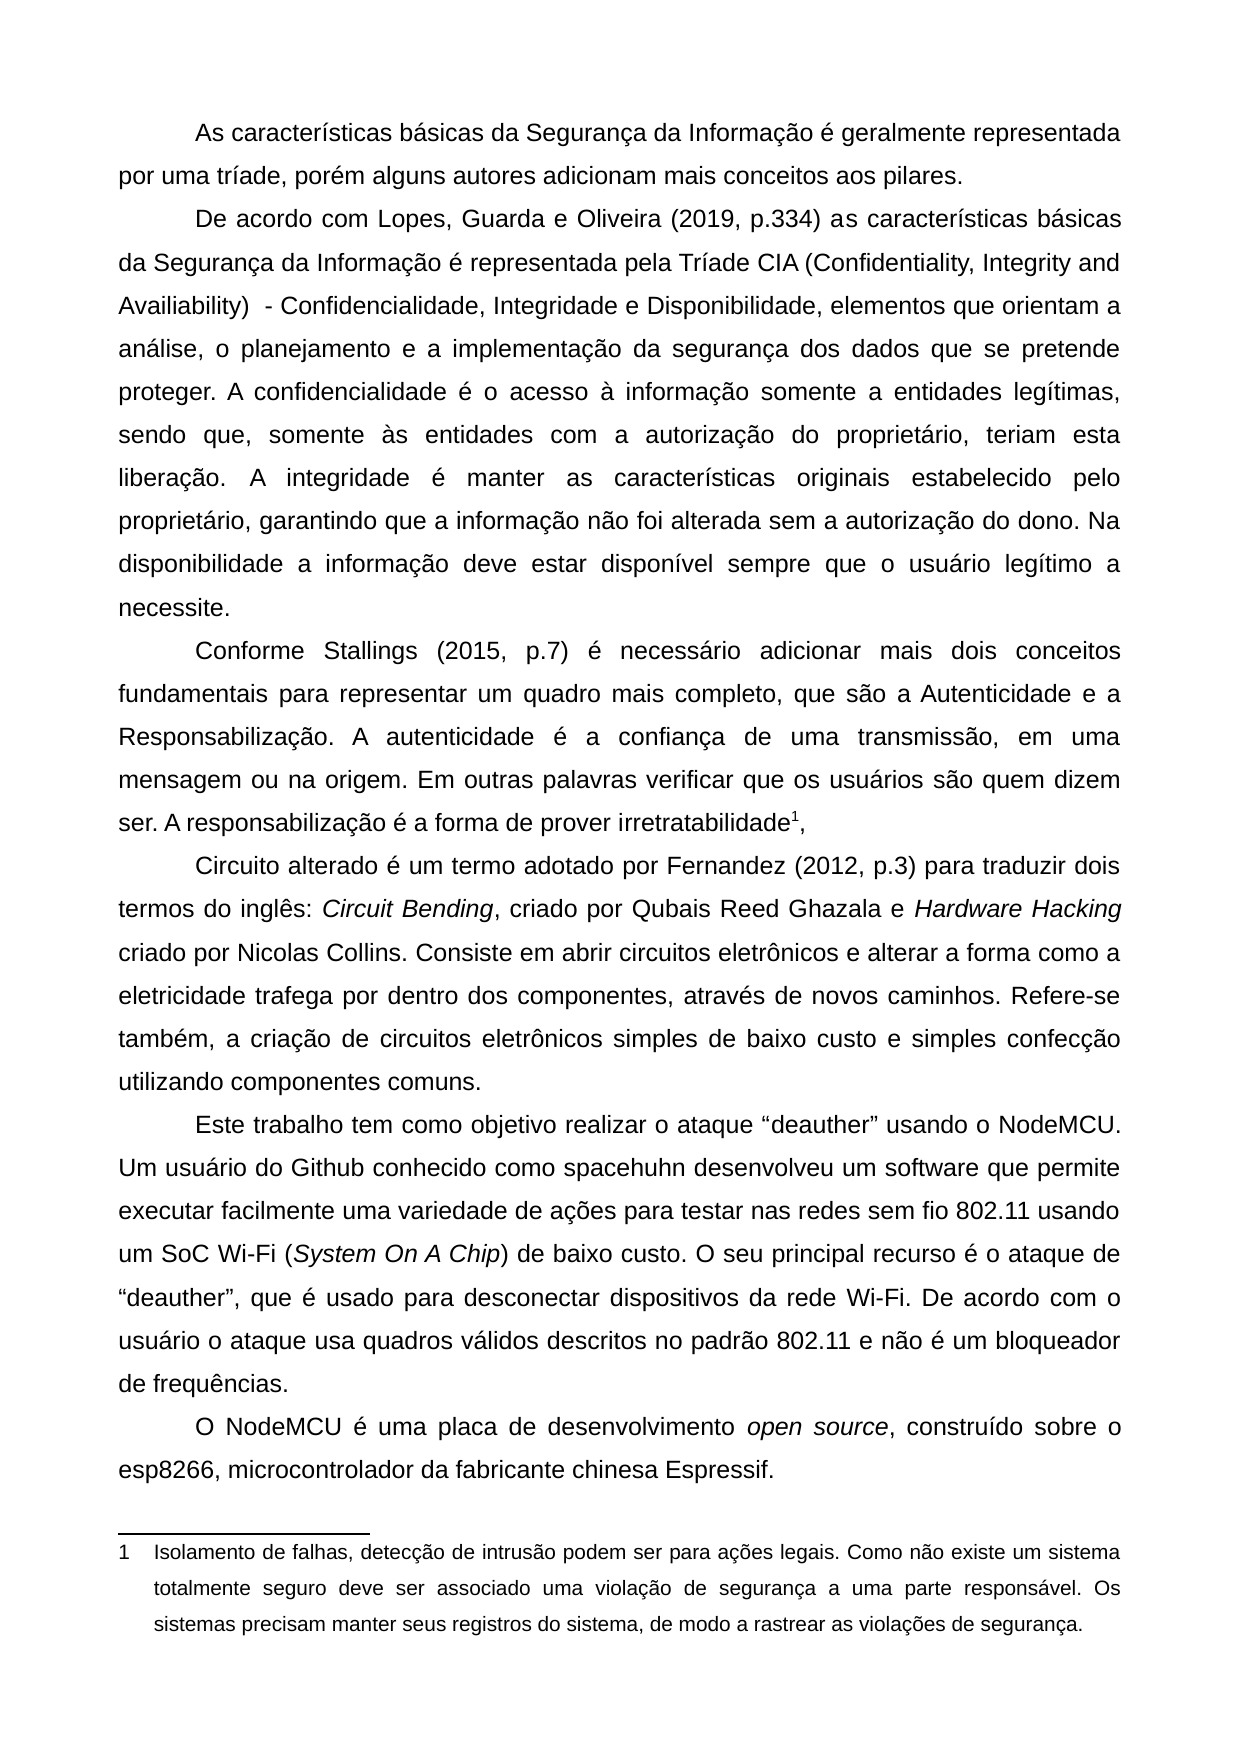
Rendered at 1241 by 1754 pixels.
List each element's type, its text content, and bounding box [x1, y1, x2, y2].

text De acordo com Lopes, Guarda e Oliveira (2019, p.334) as características básicas da Segurança da Informação é representada pela Tríade CIA (Confidentiality, Integrity and Availiability) - Confidencialidade, Integridade e Disponibilidade, elementos que orientam a análise, o planejamento e a implementação da segurança dos dados que se pretende proteger. A confidencialidade é o acesso à informação somente a entidades legítimas, sendo que, somente às entidades com a autorização do proprietário, teriam esta liberação. A integridade é manter as características originais estabelecido pelo proprietário, garantindo que a informação não foi alterada sem a autorização do dono. Na disponibilidade a informação deve estar disponível sempre que o usuário legítimo a necessite. [118, 204, 1122, 621]
text As características básicas da Segurança da Informação é geralmente representada por uma tríade, porém alguns autores adicionam mais conceitos aos pilares. [118, 118, 1122, 190]
text Isolamento de falhas, detecção de intrusão podem ser para ações legais. Como não existe um sistema totalmente seguro deve ser associado uma violação de segurança a uma parte responsável. Os sistemas precisam manter seus registros do sistema, de modo a rastrear as violações de segurança. [118, 1540, 1122, 1636]
text O NodeMCU é uma placa de desenvolvimento open source, construído sobre o esp8266, microcontrolador da fabricante chinesa Espressif. [118, 1412, 1122, 1484]
text Este trabalho tem como objetivo realizar o ataque “deauther” usando o NodeMCU. Um usuário do Github conhecido como spacehuhn desenvolveu um software que permite executar facilmente uma variedade de ações para testar nas redes sem fio 802.11 usando um SoC Wi-Fi (System On A Chip) de baixo custo. O seu principal recurso é o ataque de “deauther”, que é usado para desconectar dispositivos da rede Wi-Fi. De acordo com o usuário o ataque usa quadros válidos descritos no padrão 802.11 e não é um bloqueador de frequências. [118, 1110, 1122, 1397]
text Circuito alterado é um termo adotado por Fernandez (2012, p.3) para traduzir dois termos do inglês: Circuit Bending, criado por Qubais Reed Ghazala e Hardware Hacking criado por Nicolas Collins. Consiste em abrir circuitos eletrônicos e alterar a forma como a eletricidade trafega por dentro dos componentes, através de novos caminhos. Refere-se também, a criação de circuitos eletrônicos simples de baixo custo e simples confecção utilizando componentes comuns. [118, 851, 1122, 1096]
text Conforme Stallings (2015, p.7) é necessário adicionar mais dois conceitos fundamentais para representar um quadro mais completo, que são a Autenticidade e a Responsabilização. A autenticidade é a confiança de uma transmissão, em uma mensagem ou na origem. Em outras palavras verificar que os usuários são quem dizem ser. A responsabilização é a forma de prover irretratabilidade, [118, 636, 1122, 837]
